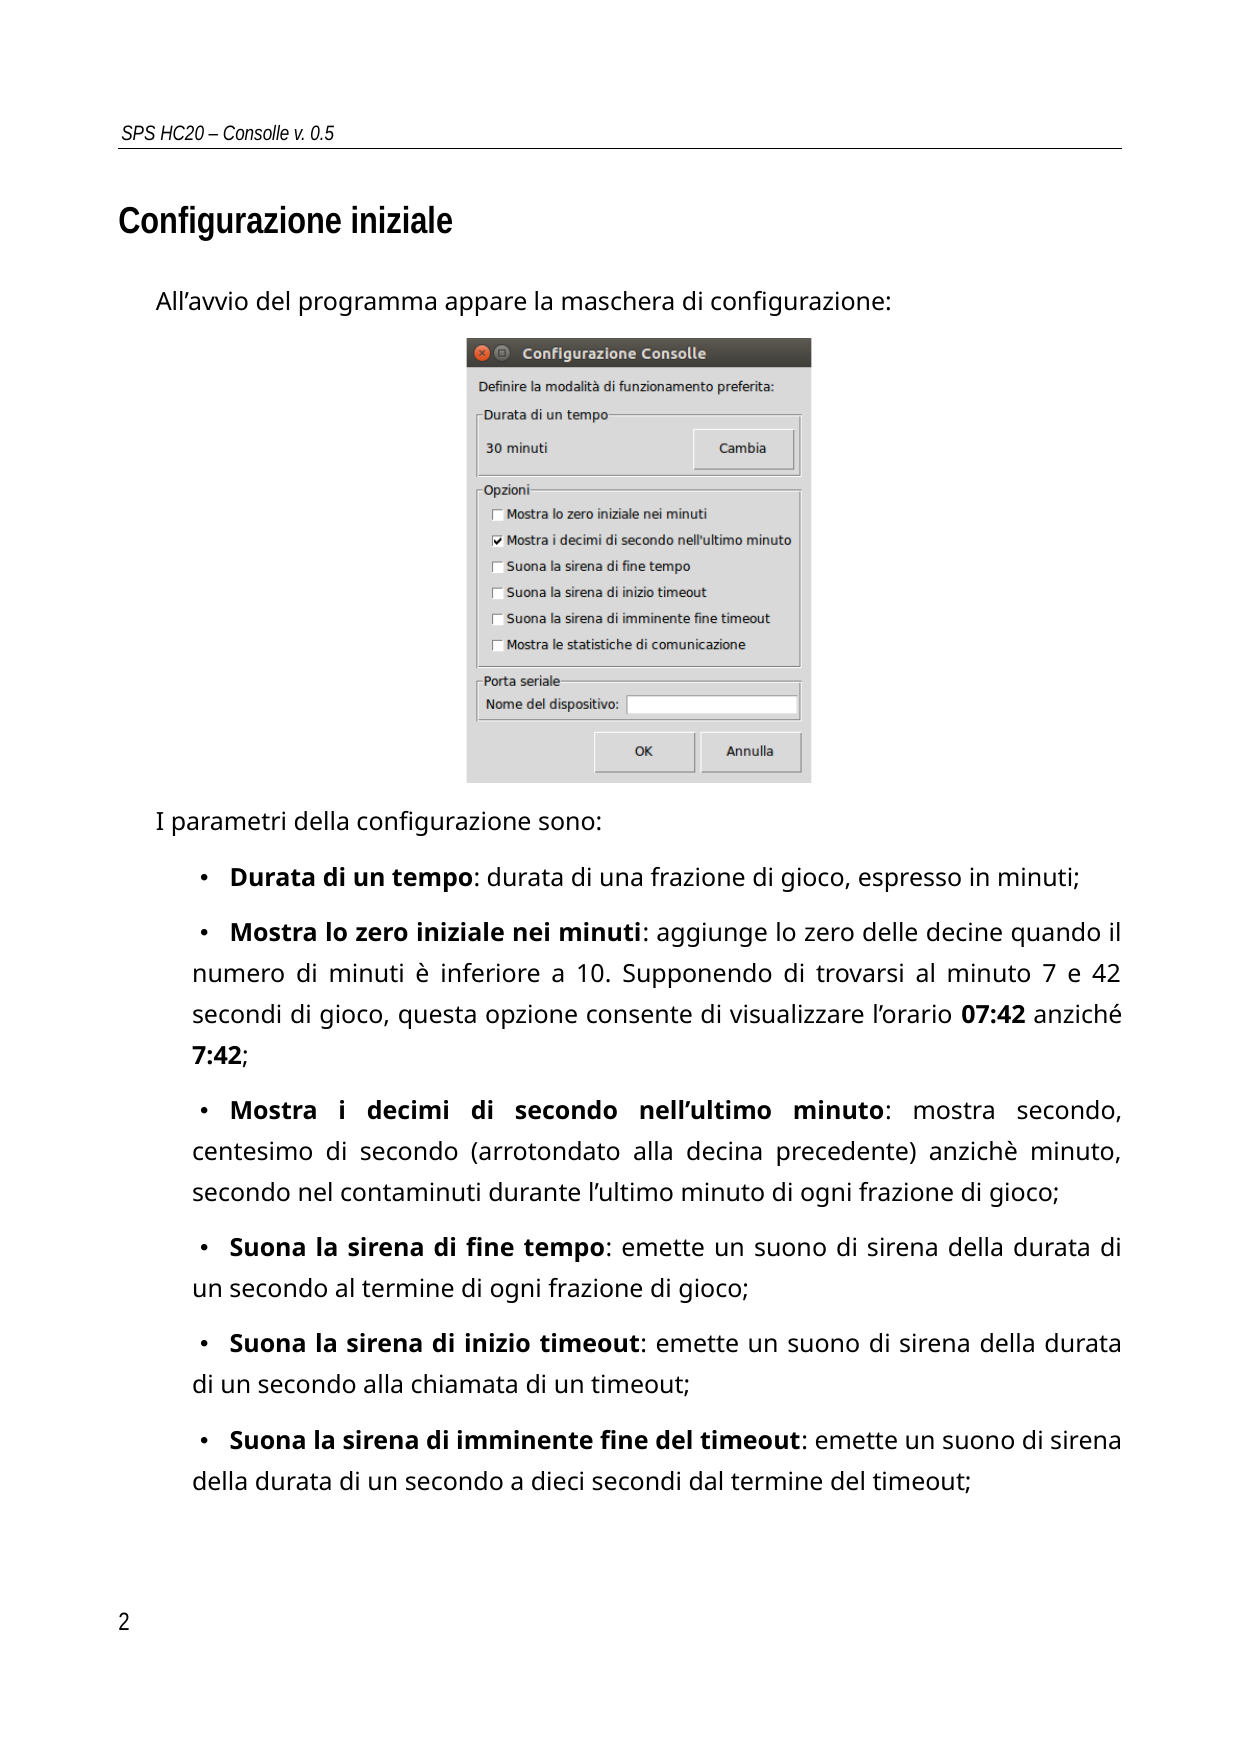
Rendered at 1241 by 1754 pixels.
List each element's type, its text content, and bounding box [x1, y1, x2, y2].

list Mostra lo zero iniziale nei minuti: aggiunge lo zero delle decine quando il numero di minuti è inferiore a 10. Supponendo di trovarsi al minuto 7 e 42 secondi di gioco, questa opzione consente di visualizzare l’orario 07:42 anziché 7:42; [162, 915, 1122, 1071]
text I parametri della configurazione sono: [118, 804, 1122, 838]
list Suona la sirena di fine tempo: emette un suono di sirena della durata di un secondo al termine di ogni frazione di gioco; [162, 1230, 1122, 1305]
text All’avvio del programma appare la maschera di configurazione: [118, 283, 1122, 317]
list Durata di un tempo: durata di una frazione di gioco, espresso in minuti; [162, 859, 1122, 893]
list Suona la sirena di imminente fine del timeout: emette un suono di sirena della durata di un secondo a dieci secondi dal termine del timeout; [162, 1422, 1122, 1497]
list Mostra i decimi di secondo nell’ultimo minuto: mostra secondo, centesimo di secondo (arrotondato alla decina precedente) anzichè minuto, secondo nel contaminuti durante l’ultimo minuto di ogni frazione di gioco; [162, 1093, 1122, 1208]
subtitle Configurazione iniziale [118, 199, 1122, 242]
picture [466, 338, 812, 783]
list Suona la sirena di inizio timeout: emette un suono di sirena della durata di un secondo alla chiamata di un timeout; [162, 1326, 1122, 1401]
